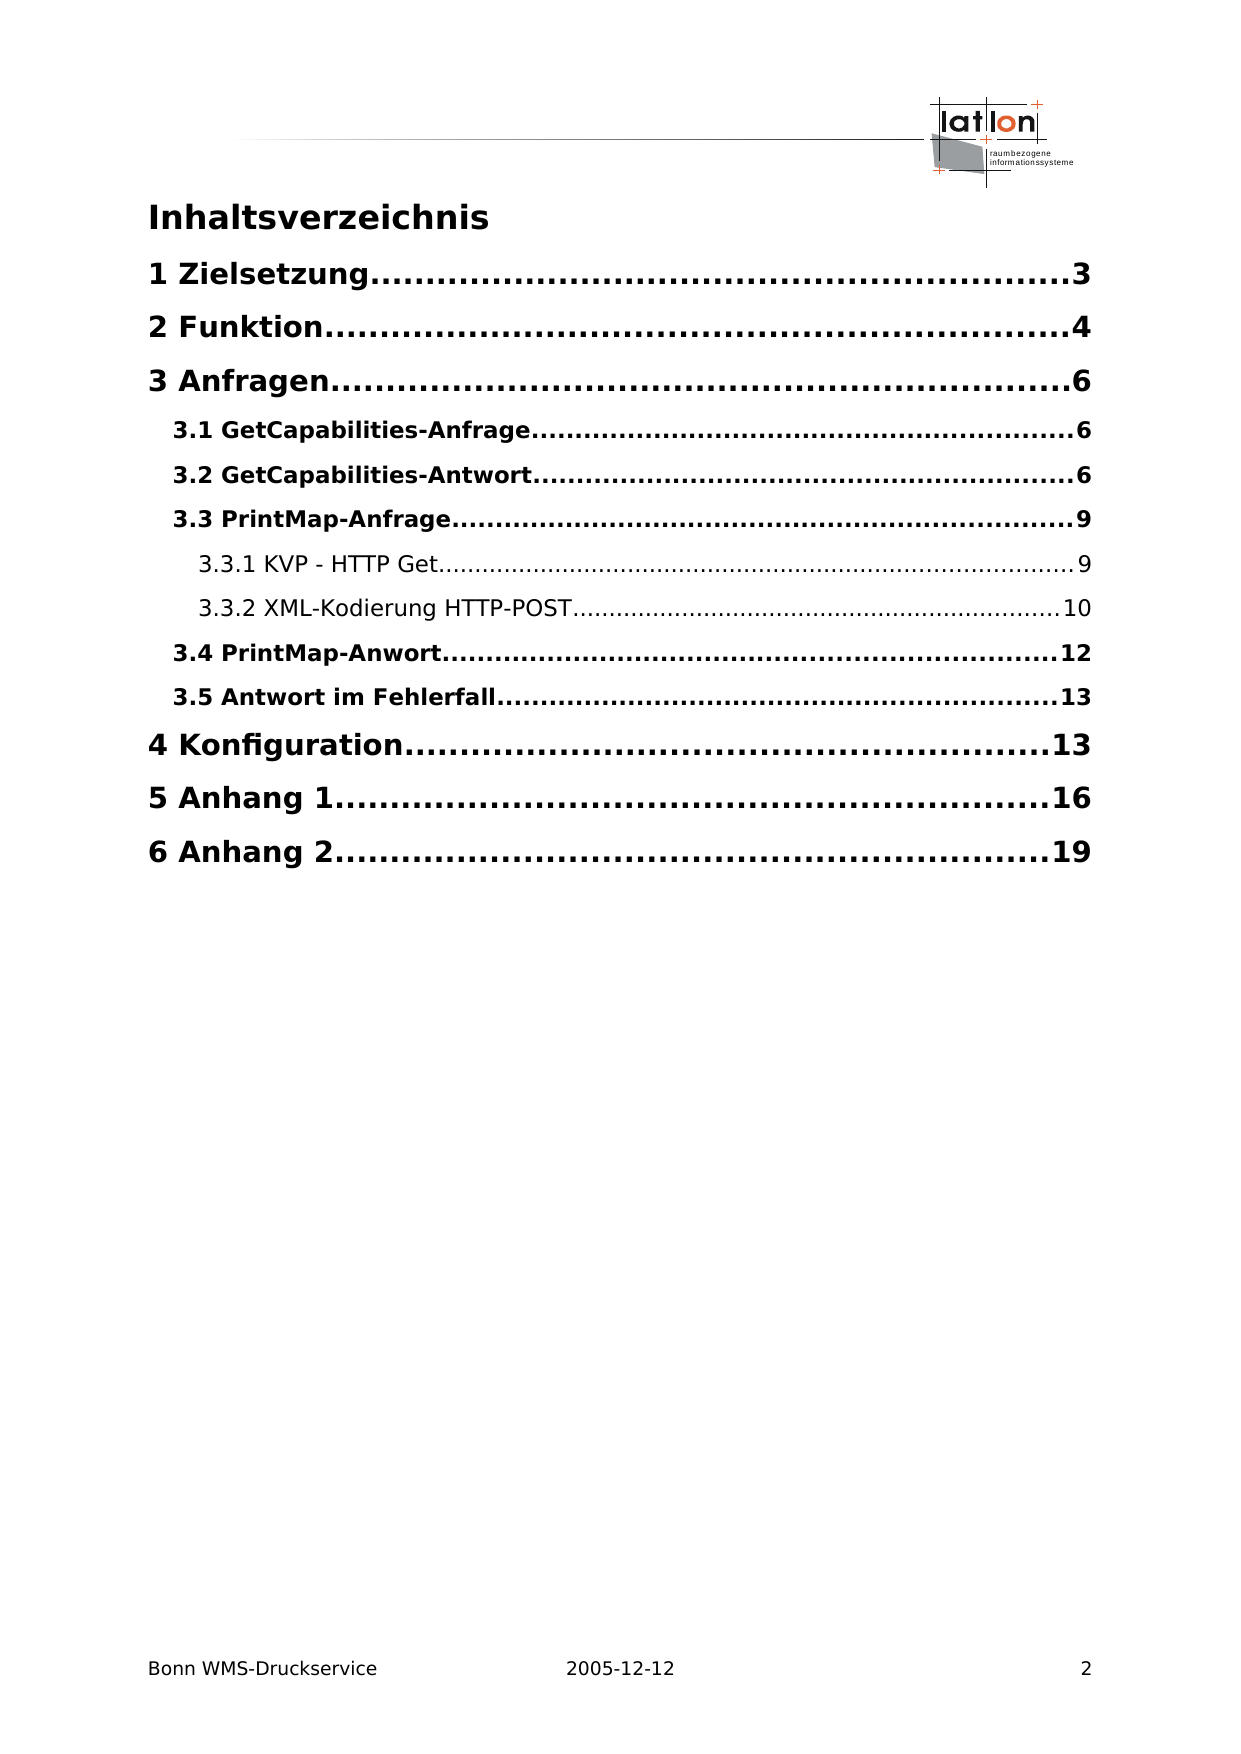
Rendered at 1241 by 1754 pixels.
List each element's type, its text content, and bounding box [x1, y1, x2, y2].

text 6 Anhang 2 19 [148, 835, 1092, 869]
text 5 Anhang 1 16 [148, 782, 1092, 816]
text 3 Anfragen 6 [148, 364, 1092, 398]
text 3.1 GetCapabilities-Anfrage 6 [172, 417, 1092, 444]
text 2 Funktion 4 [148, 311, 1092, 345]
text 3.4 PrintMap-Anwort 12 [172, 640, 1092, 666]
text 3.5 Antwort im Fehlerfall 13 [172, 684, 1092, 711]
text 3.3.2 XML-Kodierung HTTP-POST 10 [198, 595, 1092, 622]
text 4 Konfiguration 13 [148, 729, 1092, 763]
text 1 Zielsetzung 3 [148, 258, 1092, 292]
text 3.3 PrintMap-Anfrage 9 [172, 506, 1092, 533]
subtitle Inhaltsverzeichnis [148, 198, 1092, 237]
text 3.3.1 KVP - HTTP Get 9 [198, 551, 1092, 577]
text 3.2 GetCapabilities-Antwort 6 [172, 462, 1092, 488]
